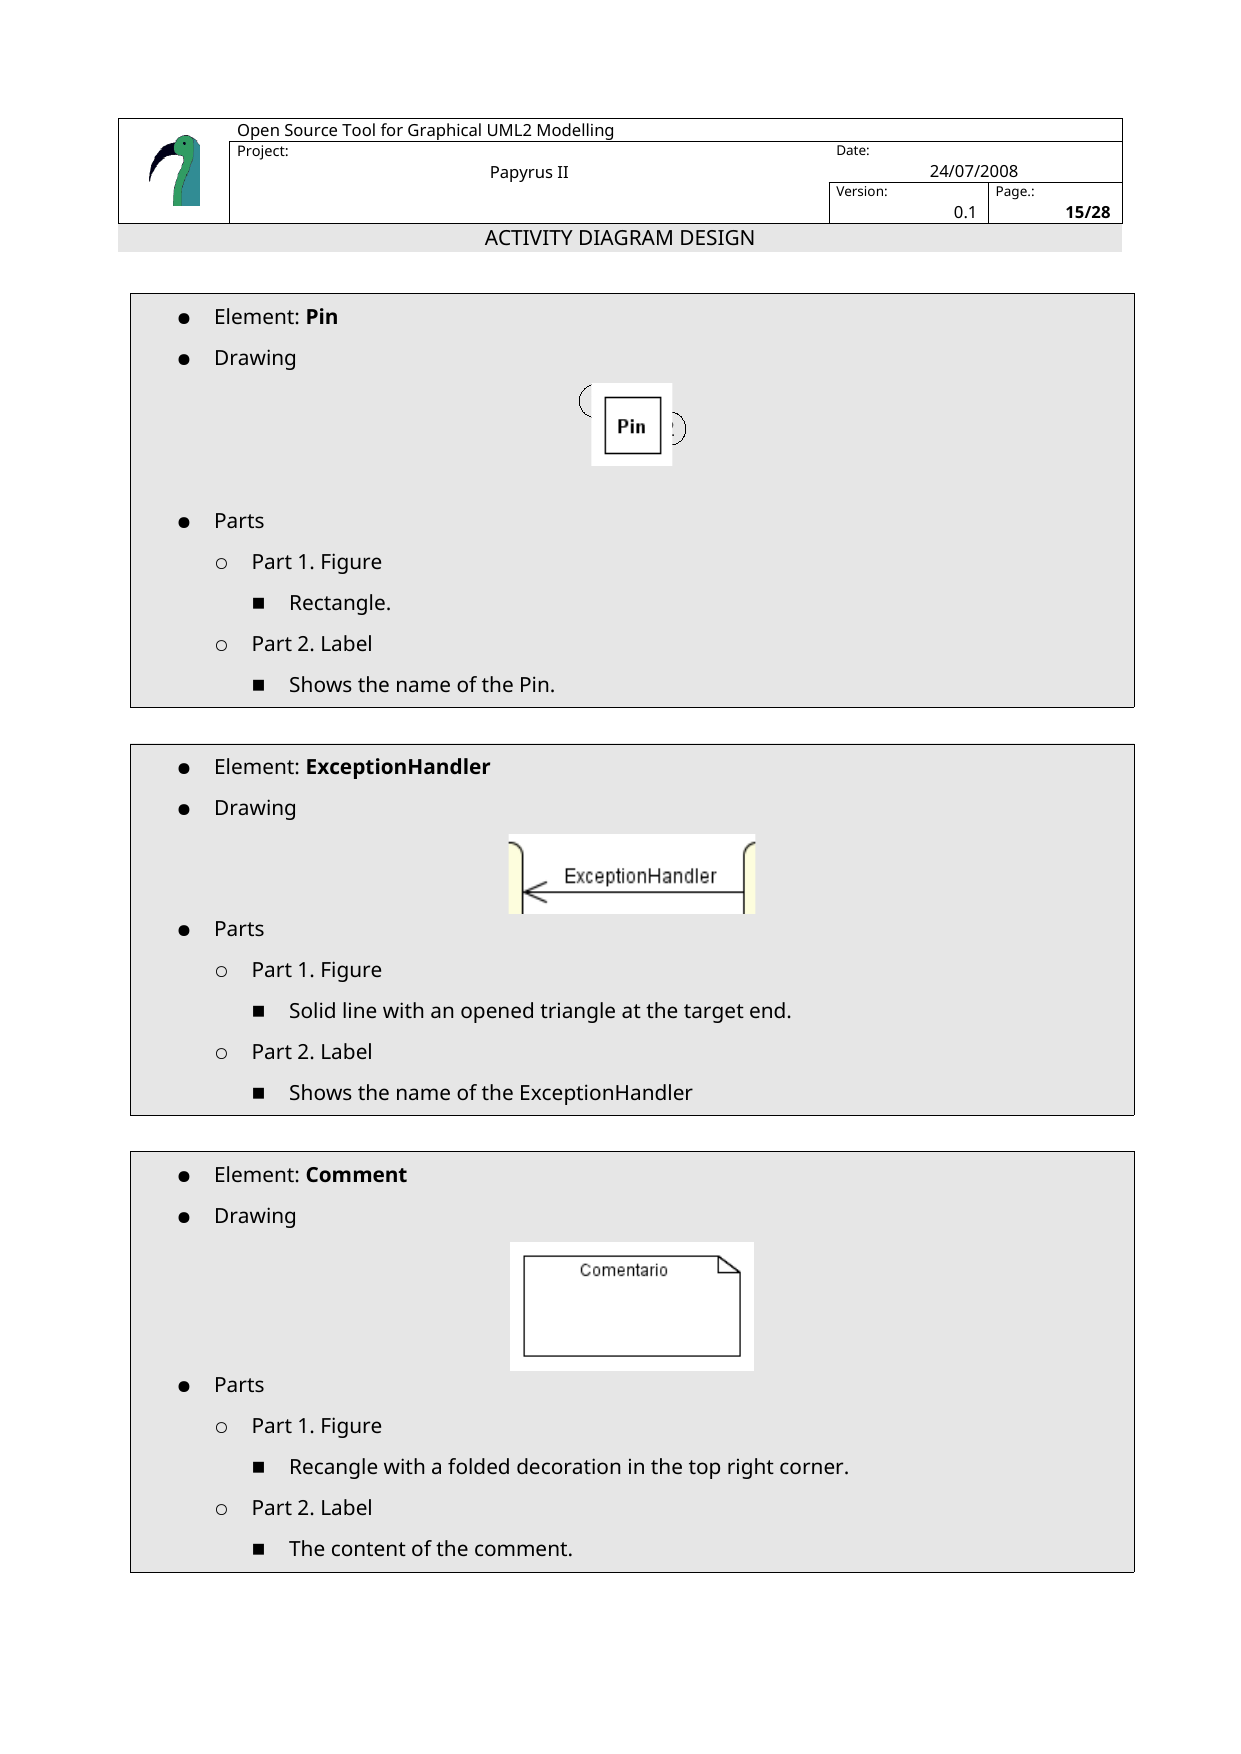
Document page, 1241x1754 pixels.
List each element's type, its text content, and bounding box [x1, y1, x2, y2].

list Drawing [176, 343, 1125, 371]
list Part 2. Label [214, 1037, 1125, 1065]
picture [147, 133, 201, 209]
list Element: Comment [176, 1160, 1125, 1189]
list Part 1. Figure [214, 955, 1125, 983]
list Part 1. Figure [214, 1412, 1125, 1440]
list Drawing [176, 1201, 1125, 1230]
list Part 2. Label [214, 1493, 1125, 1522]
list Recangle with a folded decoration in the top right corner. [251, 1452, 1125, 1481]
list Parts [176, 834, 1125, 942]
list Part 2. Label [214, 629, 1125, 657]
list Drawing [176, 793, 1125, 822]
list Shows the name of the ExceptionHandler [251, 1078, 1125, 1106]
list Element: ExceptionHandler [176, 752, 1125, 781]
list Parts [176, 506, 1125, 534]
list Rectangle. [251, 588, 1125, 616]
list Shows the name of the Pin. [251, 670, 1125, 698]
list Element: Pin [176, 302, 1125, 331]
list Part 1. Figure [214, 547, 1125, 575]
list Solid line with an opened triangle at the target end. [251, 996, 1125, 1024]
list Parts [176, 1242, 1125, 1399]
list The content of the comment. [251, 1534, 1125, 1563]
